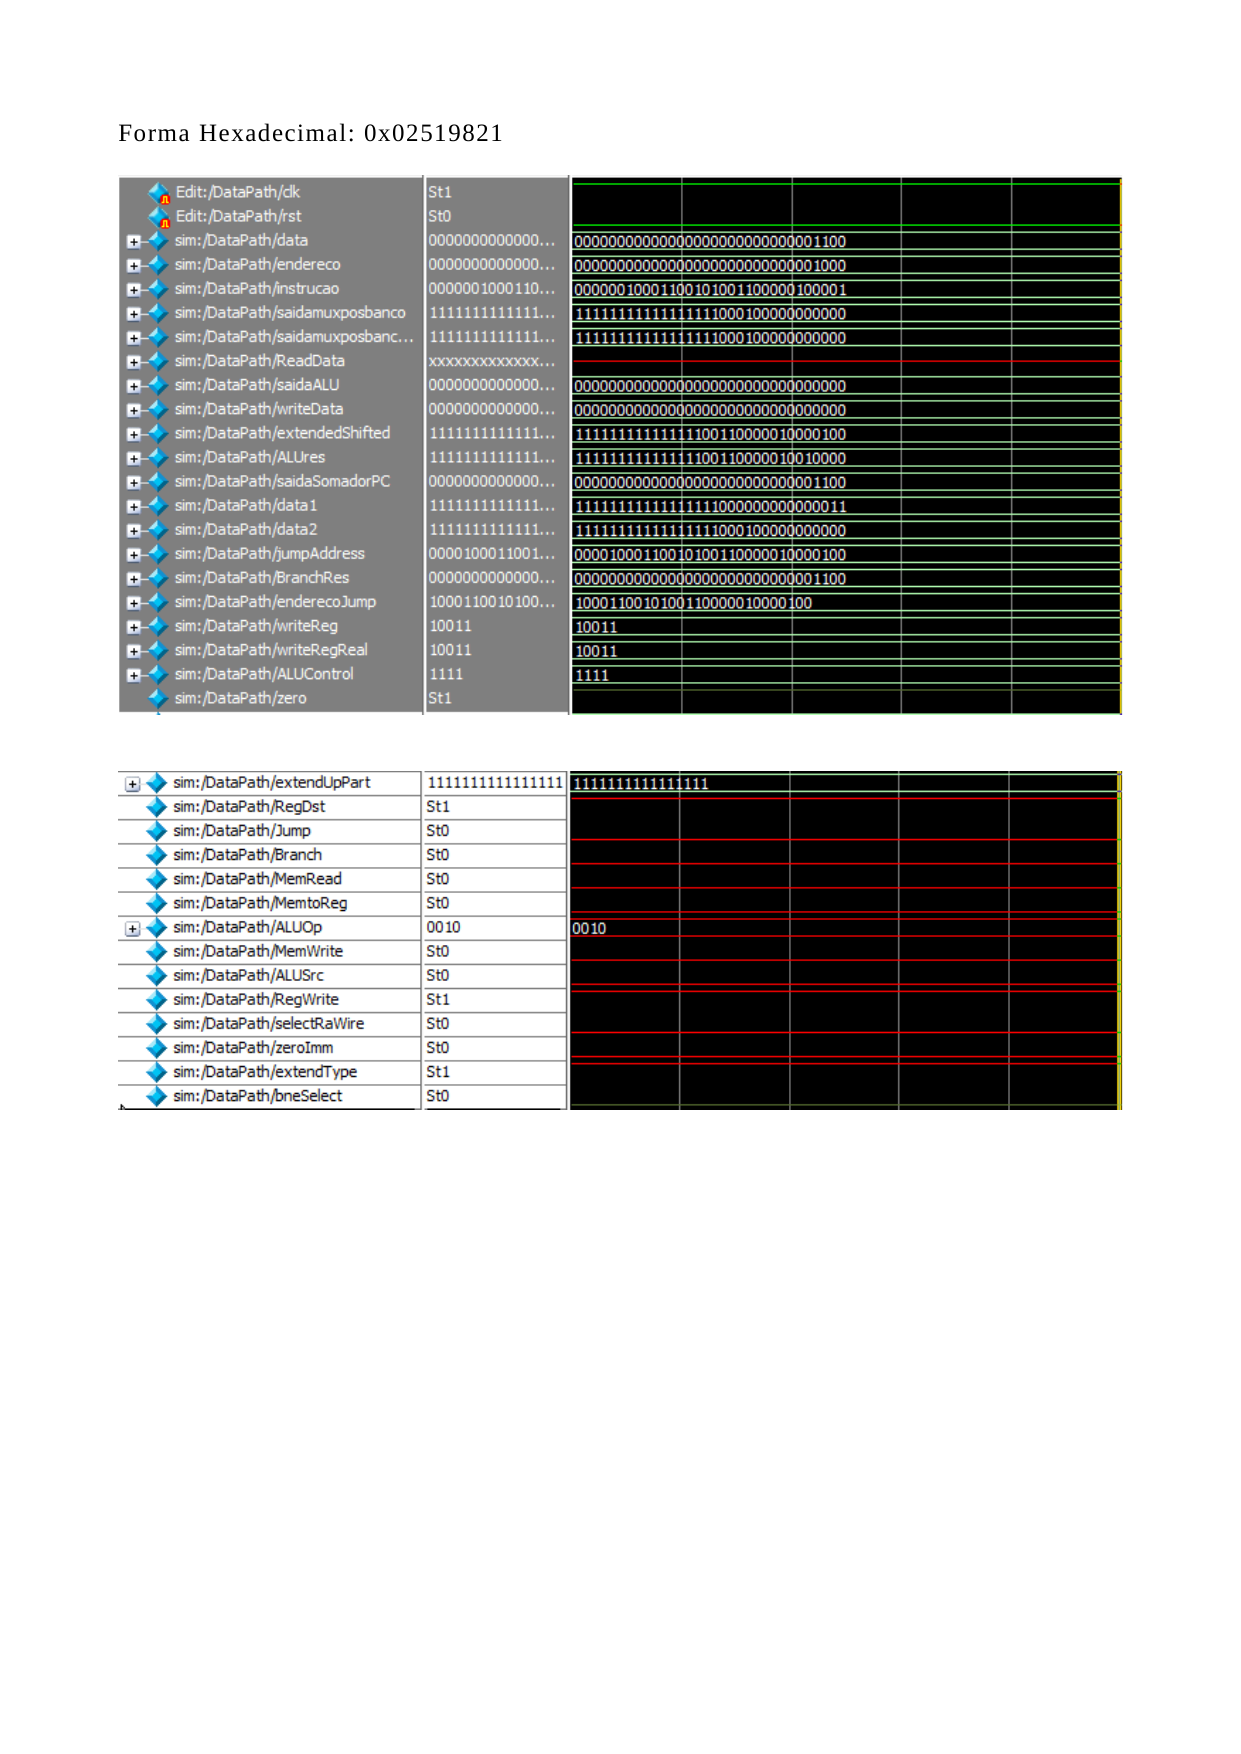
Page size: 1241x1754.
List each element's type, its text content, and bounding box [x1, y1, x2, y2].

picture [118, 175, 1123, 715]
picture [118, 771, 1123, 1110]
text Forma Hexadecimal: 0x02519821 [118, 118, 1122, 147]
